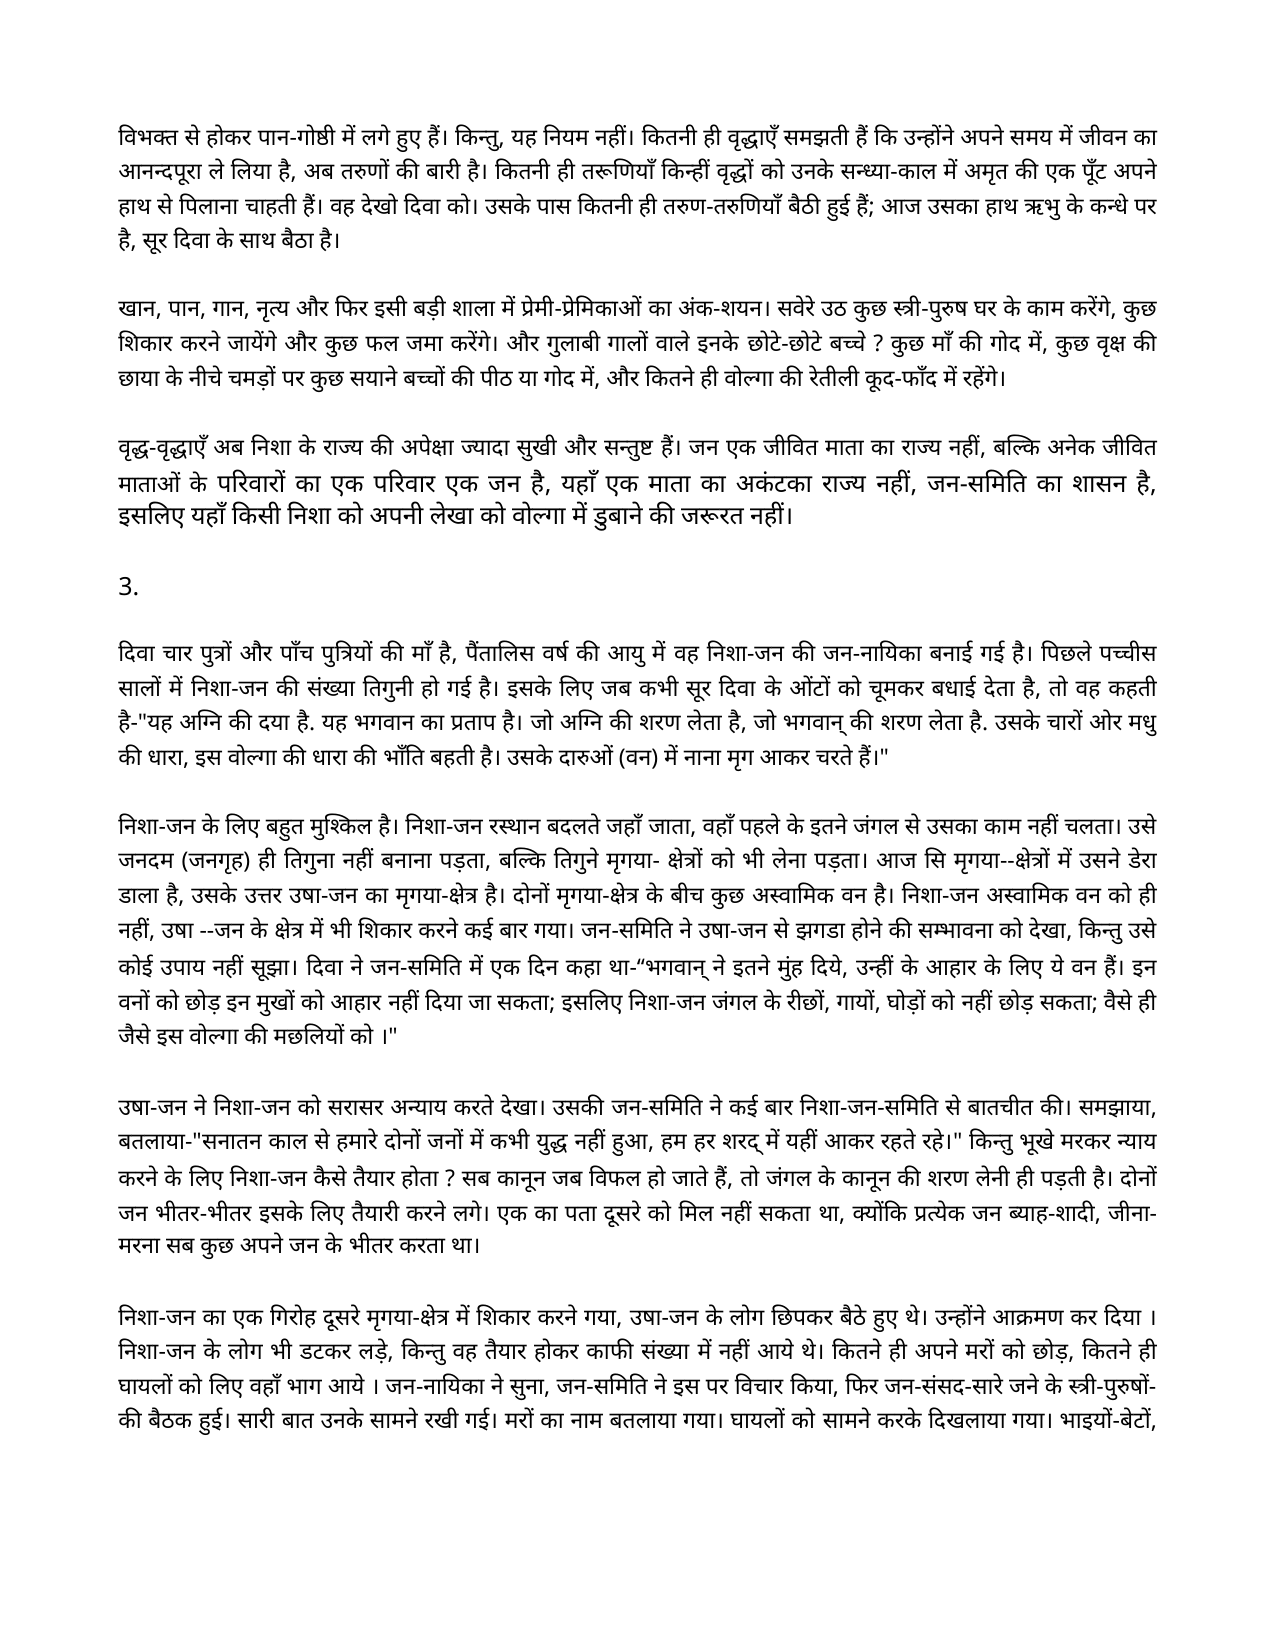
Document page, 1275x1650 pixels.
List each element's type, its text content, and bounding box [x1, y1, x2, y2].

text दिवा चार पुत्रों और पाँच पुत्रियों की माँ है, पैंतालिस वर्ष की आयु में वह निशा-जन की जन-नायिका बनाई गई है। पिछले पच्चीस सालों में निशा-जन की संख्या तिगुनी हो गई है। इसके लिए जब कभी सूर दिवा के ओंटों को चूमकर बधाई देता है, तो वह कहती है-"यह अग्नि की दया है. यह भगवान का प्रताप है। जो अग्नि की शरण लेता है, जो भगवान् की शरण लेता है. उसके चारों ओर मधु की धारा, इस वोल्गा की धारा की भाँति बहती है। उसके दारुओं (वन) में नाना मृग आकर चरते हैं।" [118, 637, 1157, 776]
text निशा-जन का एक गिरोह दूसरे मृगया-क्षेत्र में शिकार करने गया, उषा-जन के लोग छिपकर बैठे हुए थे। उन्होंने आक्रमण कर दिया । निशा-जन के लोग भी डटकर लड़े, किन्तु वह तैयार होकर काफी संख्या में नहीं आये थे। कितने ही अपने मरों को छोड़, कितने ही घायलों को लिए वहाँ भाग आये । जन-नायिका ने सुना, जन-समिति ने इस पर विचार किया, फिर जन-संसद-सारे जने के स्त्री-पुरुषों-की बैठक हुई। सारी बात उनके सामने रखी गई। मरों का नाम बतलाया गया। घायलों को सामने करके दिखलाया गया। भाइयों-बेटों, [118, 1298, 1157, 1439]
text 3. [118, 569, 1157, 603]
text उषा-जन ने निशा-जन को सरासर अन्याय करते देखा। उसकी जन-समिति ने कई बार निशा-जन-समिति से बातचीत की। समझाया, बतलाया-"सनातन काल से हमारे दोनों जनों में कभी युद्ध नहीं हुआ, हम हर शरद् में यहीं आकर रहते रहे।" किन्तु भूखे मरकर न्याय करने के लिए निशा-जन कैसे तैयार होता ? सब कानून जब विफल हो जाते हैं, तो जंगल के कानून की शरण लेनी ही पड़ती है। दोनों जन भीतर-भीतर इसके लिए तैयारी करने लगे। एक का पता दूसरे को मिल नहीं सकता था, क्योंकि प्रत्येक जन ब्याह-शादी, जीना-मरना सब कुछ अपने जन के भीतर करता था। [118, 1088, 1157, 1264]
text वृद्ध-वृद्धाएँ अब निशा के राज्य की अपेक्षा ज्यादा सुखी और सन्तुष्ट हैं। जन एक जीवित माता का राज्य नहीं, बल्कि अनेक जीवित माताओं के परिवारों का एक परिवार एक जन है, यहाँ एक माता का अकंटका राज्य नहीं, जन-समिति का शासन है, इसलिए यहाँ किसी निशा को अपनी लेखा को वोल्गा में डुबाने की जरूरत नहीं। [118, 431, 1157, 535]
text विभक्त से होकर पान-गोष्ठी में लगे हुए हैं। किन्तु, यह नियम नहीं। कितनी ही वृद्धाएँ समझती हैं कि उन्होंने अपने समय में जीवन का आनन्दपूरा ले लिया है, अब तरुणों की बारी है। कितनी ही तरूणियाँ किन्हीं वृद्धों को उनके सन्ध्या-काल में अमृत की एक पूँट अपने हाथ से पिलाना चाहती हैं। वह देखो दिवा को। उसके पास कितनी ही तरुण-तरुणियाँ बैठी हुई हैं; आज उसका हाथ ऋभु के कन्धे पर है, सूर दिवा के साथ बैठा है। [118, 118, 1157, 258]
text निशा-जन के लिए बहुत मुश्किल है। निशा-जन रस्थान बदलते जहाँ जाता, वहाँ पहले के इतने जंगल से उसका काम नहीं चलता। उसे जनदम (जनगृह) ही तिगुना नहीं बनाना पड़ता, बल्कि तिगुने मृगया- क्षेत्रों को भी लेना पड़ता। आज सि मृगया--क्षेत्रों में उसने डेरा डाला है, उसके उत्तर उषा-जन का मृगया-क्षेत्र है। दोनों मृगया-क्षेत्र के बीच कुछ अस्वामिक वन है। निशा-जन अस्वामिक वन को ही नहीं, उषा --जन के क्षेत्र में भी शिकार करने कई बार गया। जन-समिति ने उषा-जन से झगडा होने की सम्भावना को देखा, किन्तु उसे कोई उपाय नहीं सूझा। दिवा ने जन-समिति में एक दिन कहा था-‘‘भगवान् ने इतने मुंह दिये, उन्हीं के आहार के लिए ये वन हैं। इन वनों को छोड़ इन मुखों को आहार नहीं दिया जा सकता; इसलिए निशा-जन जंगल के रीछों, गायों, घोड़ों को नहीं छोड़ सकता; वैसे ही जैसे इस वोल्गा की मछलियों को ।" [118, 810, 1157, 1054]
text खान, पान, गान, नृत्य और फिर इसी बड़ी शाला में प्रेमी-प्रेमिकाओं का अंक-शयन। सवेरे उठ कुछ स्त्री-पुरुष घर के काम करेंगे, कुछ शिकार करने जायेंगे और कुछ फल जमा करेंगे। और गुलाबी गालों वाले इनके छोटे-छोटे बच्चे ? कुछ माँ की गोद में, कुछ वृक्ष की छाया के नीचे चमड़ों पर कुछ सयाने बच्चों की पीठ या गोद में, और कितने ही वोल्गा की रेतीली कूद-फाँद में रहेंगे। [118, 292, 1157, 396]
